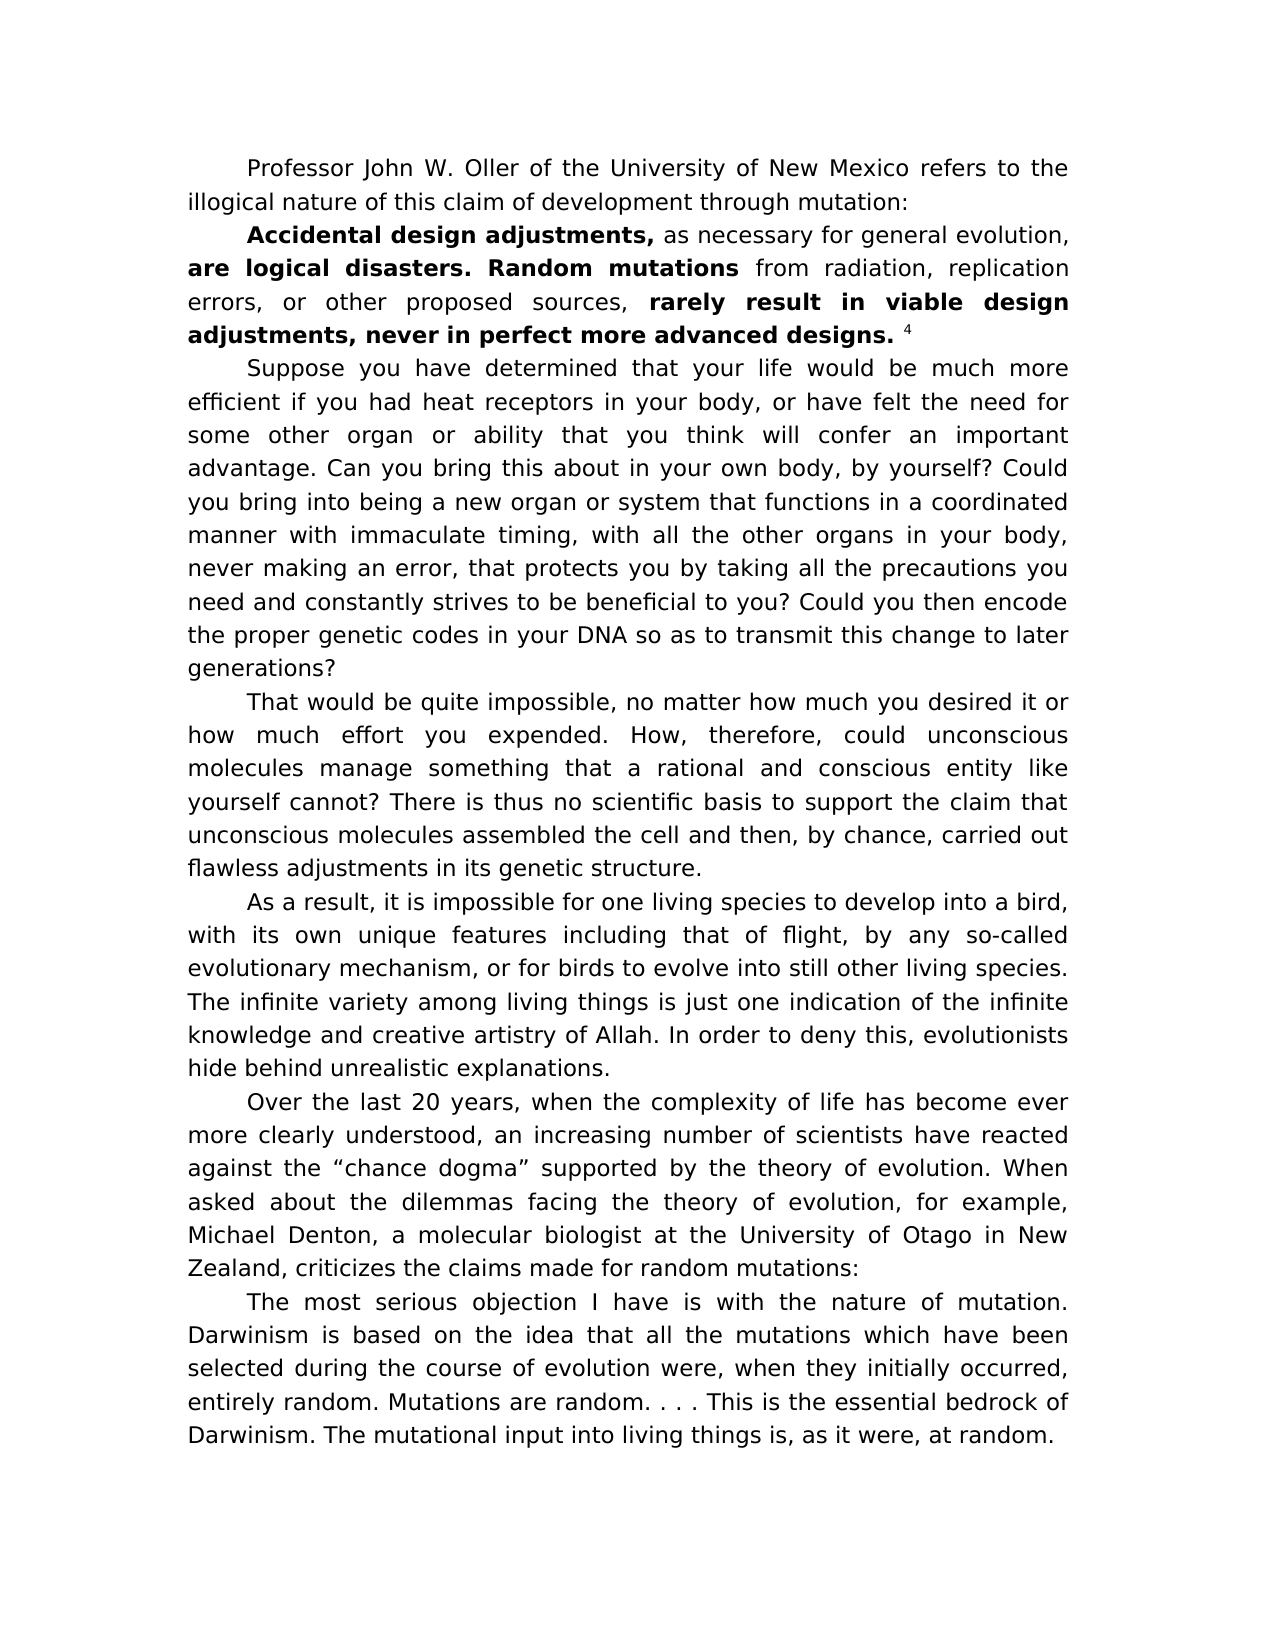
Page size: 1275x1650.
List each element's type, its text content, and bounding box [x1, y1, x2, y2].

text Professor John W. Oller of the University of New Mexico refers to the illogical nature of this claim of development through mutation: [187, 150, 1070, 217]
text Accidental design adjustments, as necessary for general evolution, are logical disasters. Random mutations from radiation, replication errors, or other proposed sources, rarely result in viable design adjustments, never in perfect more advanced designs. 4 [187, 217, 1070, 350]
text Over the last 20 years, when the complexity of life has become ever more clearly understood, an increasing number of scientists have reacted against the “chance dogma” supported by the theory of evolution. When asked about the dilemmas facing the theory of evolution, for example, Michael Denton, a molecular biologist at the University of Otago in New Zealand, criticizes the claims made for random mutations: [187, 1083, 1070, 1283]
text Suppose you have determined that your life would be much more efficient if you had heat receptors in your body, or have felt the need for some other organ or ability that you think will confer an important advantage. Can you bring this about in your own body, by yourself? Could you bring into being a new organ or system that functions in a coordinated manner with immaculate timing, with all the other organs in your body, never making an error, that protects you by taking all the precautions you need and constantly strives to be beneficial to you? Could you then encode the proper genetic codes in your DNA so as to transmit this change to later generations? [187, 350, 1070, 683]
text The most serious objection I have is with the nature of mutation. Darwinism is based on the idea that all the mutations which have been selected during the course of evolution were, when they initially occurred, entirely random. Mutations are random. . . . This is the essential bedrock of Darwinism. The mutational input into living things is, as it were, at random. [187, 1283, 1070, 1450]
text That would be quite impossible, no matter how much you desired it or how much effort you expended. How, therefore, could unconscious molecules manage something that a rational and conscious entity like yourself cannot? There is thus no scientific basis to support the claim that unconscious molecules assembled the cell and then, by chance, carried out flawless adjustments in its genetic structure. [187, 683, 1070, 883]
text As a result, it is impossible for one living species to develop into a bird, with its own unique features including that of flight, by any so-called evolutionary mechanism, or for birds to evolve into still other living species. The infinite variety among living things is just one indication of the infinite knowledge and creative artistry of Allah. In order to deny this, evolutionists hide behind unrealistic explanations. [187, 883, 1070, 1083]
